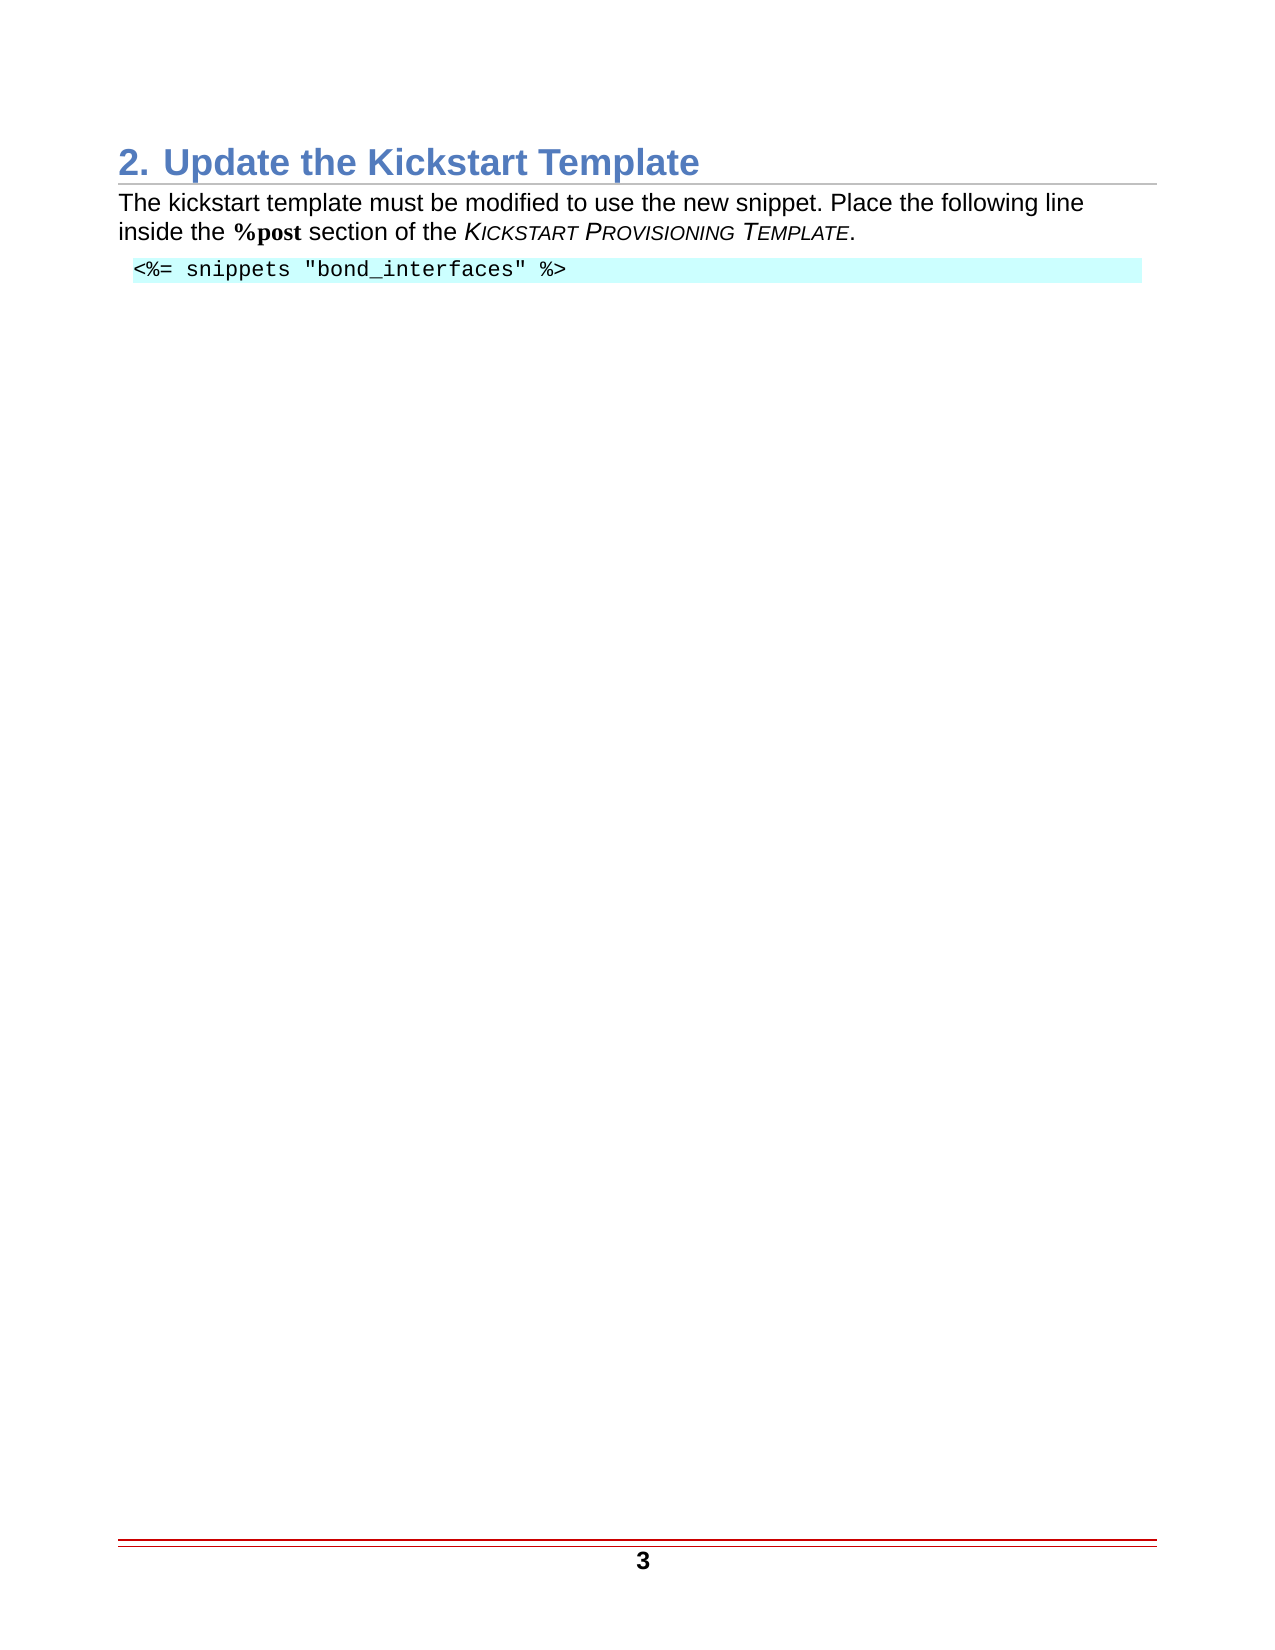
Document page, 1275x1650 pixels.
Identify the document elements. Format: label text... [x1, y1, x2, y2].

text The kickstart template must be modified to use the new snippet. Place the following line inside the %post section of the Kickstart Provisioning Template. [118, 188, 1157, 246]
subtitle Update the Kickstart Template [118, 129, 1157, 183]
text <%= snippets "bond_interfaces" %> [133, 258, 1142, 283]
